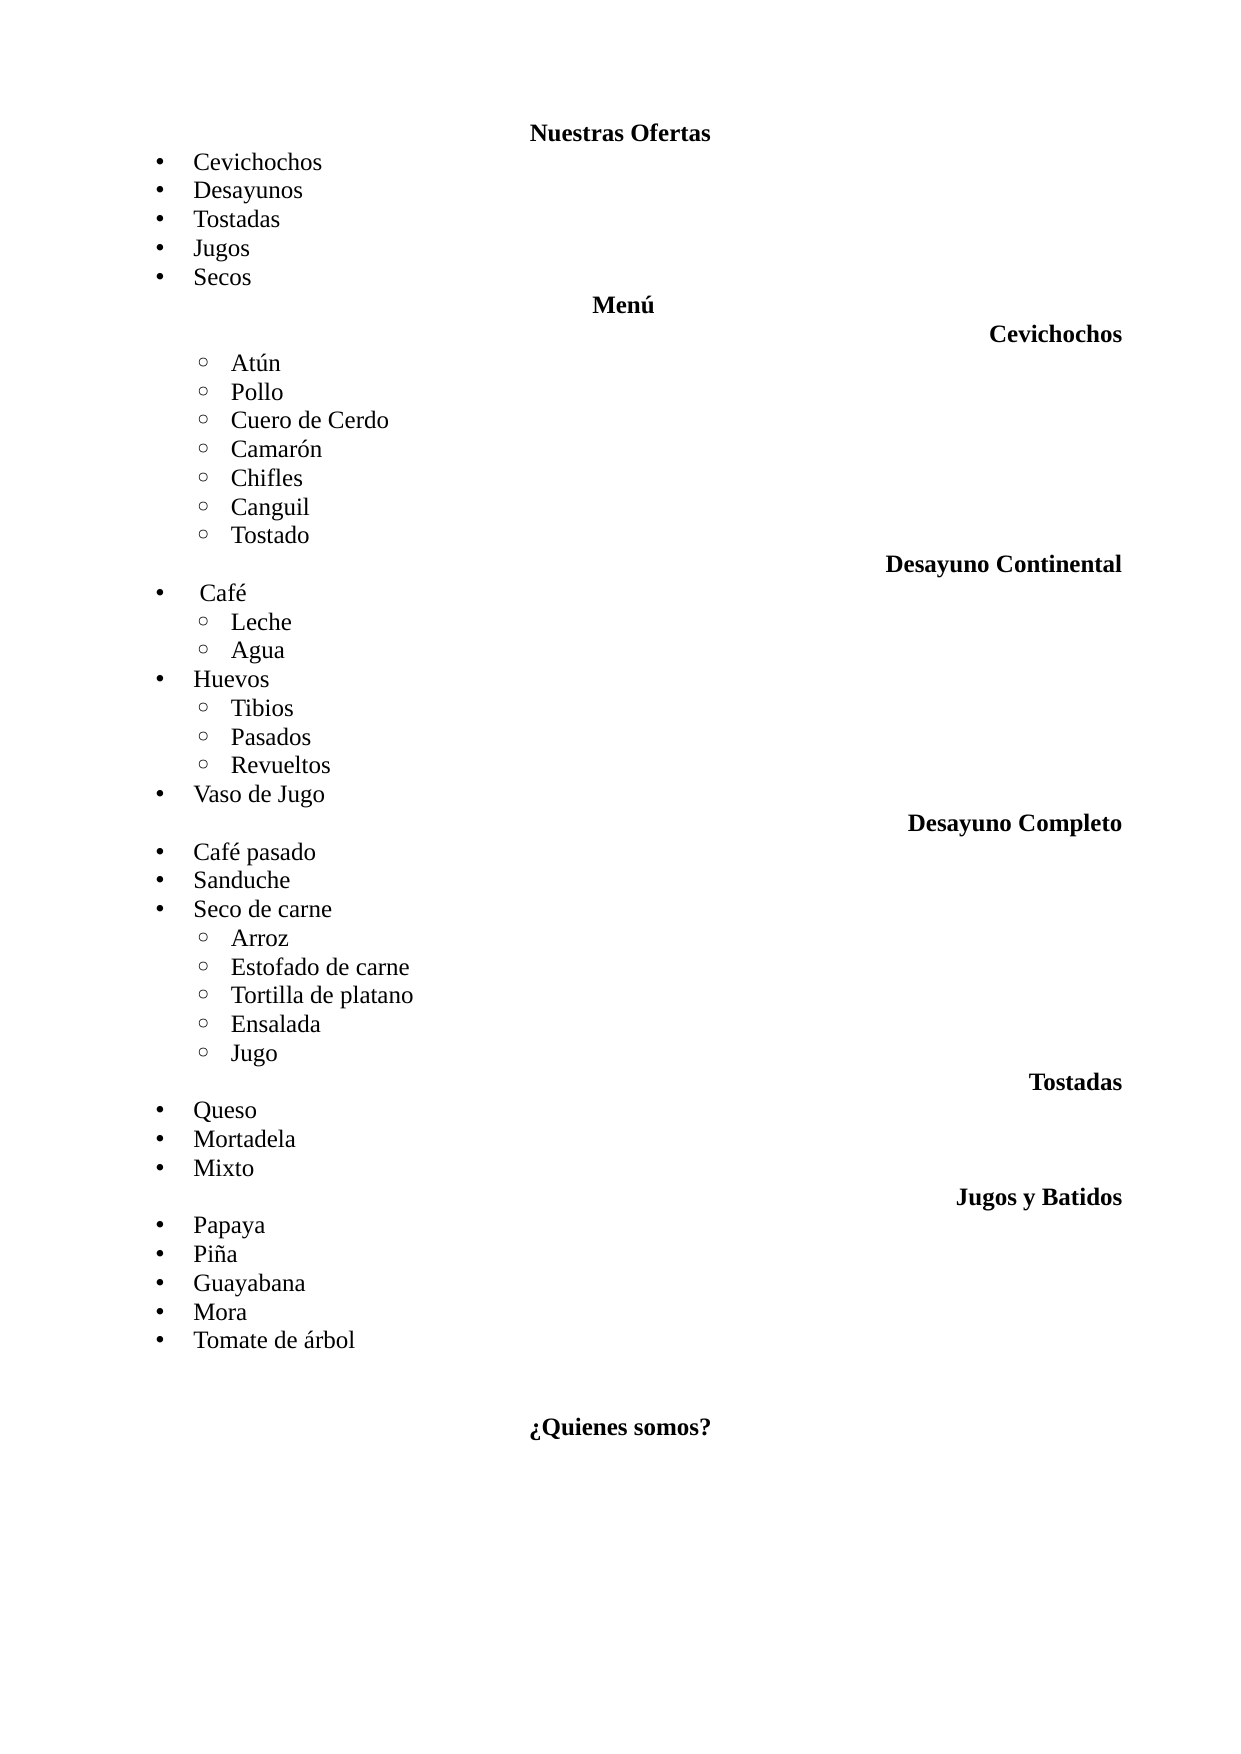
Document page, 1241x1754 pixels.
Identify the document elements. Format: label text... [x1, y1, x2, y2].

list Tostadas [156, 204, 1122, 233]
list Seco de carne [156, 894, 1122, 923]
list Jugo [193, 1038, 1122, 1067]
list Camarón [193, 434, 1122, 463]
list Mortadela [156, 1124, 1122, 1153]
text Nuestras Ofertas [118, 118, 1122, 147]
list Tortilla de platano [193, 981, 1122, 1009]
list Desayunos [156, 176, 1122, 204]
list Café pasado [156, 837, 1122, 866]
list Leche [193, 607, 1122, 636]
list Piña [156, 1239, 1122, 1268]
list Guayabana [156, 1268, 1122, 1297]
list Arroz [193, 923, 1122, 952]
list Tostado [193, 521, 1122, 549]
list Canguil [193, 492, 1122, 521]
list Jugos [156, 233, 1122, 262]
list Huevos [156, 664, 1122, 693]
list Cuero de Cerdo [193, 406, 1122, 434]
list Desayuno Continental [156, 549, 1122, 578]
list Cevichochos [156, 147, 1122, 176]
list Vaso de Jugo [156, 779, 1122, 808]
list Queso [156, 1096, 1122, 1124]
list Agua [193, 636, 1122, 664]
list Pollo [193, 377, 1122, 406]
list Papaya [156, 1211, 1122, 1239]
list Sanduche [156, 866, 1122, 894]
list Chifles [193, 463, 1122, 492]
list Café [156, 578, 1122, 607]
list Estofado de carne [193, 952, 1122, 981]
list Mixto [156, 1153, 1122, 1182]
list Desayuno Completo [156, 808, 1122, 837]
list Tibios [193, 693, 1122, 722]
list Tomate de árbol [156, 1326, 1122, 1354]
list Mora [156, 1297, 1122, 1326]
text Menú [118, 291, 1122, 319]
text Cevichochos [118, 319, 1122, 348]
list Jugos y Batidos [156, 1182, 1122, 1211]
list Tostadas [193, 1067, 1122, 1096]
list Atún [193, 348, 1122, 377]
list Secos [156, 262, 1122, 291]
list Revueltos [193, 751, 1122, 779]
text ¿Quienes somos? [118, 1412, 1122, 1441]
list Ensalada [193, 1009, 1122, 1038]
list Pasados [193, 722, 1122, 751]
